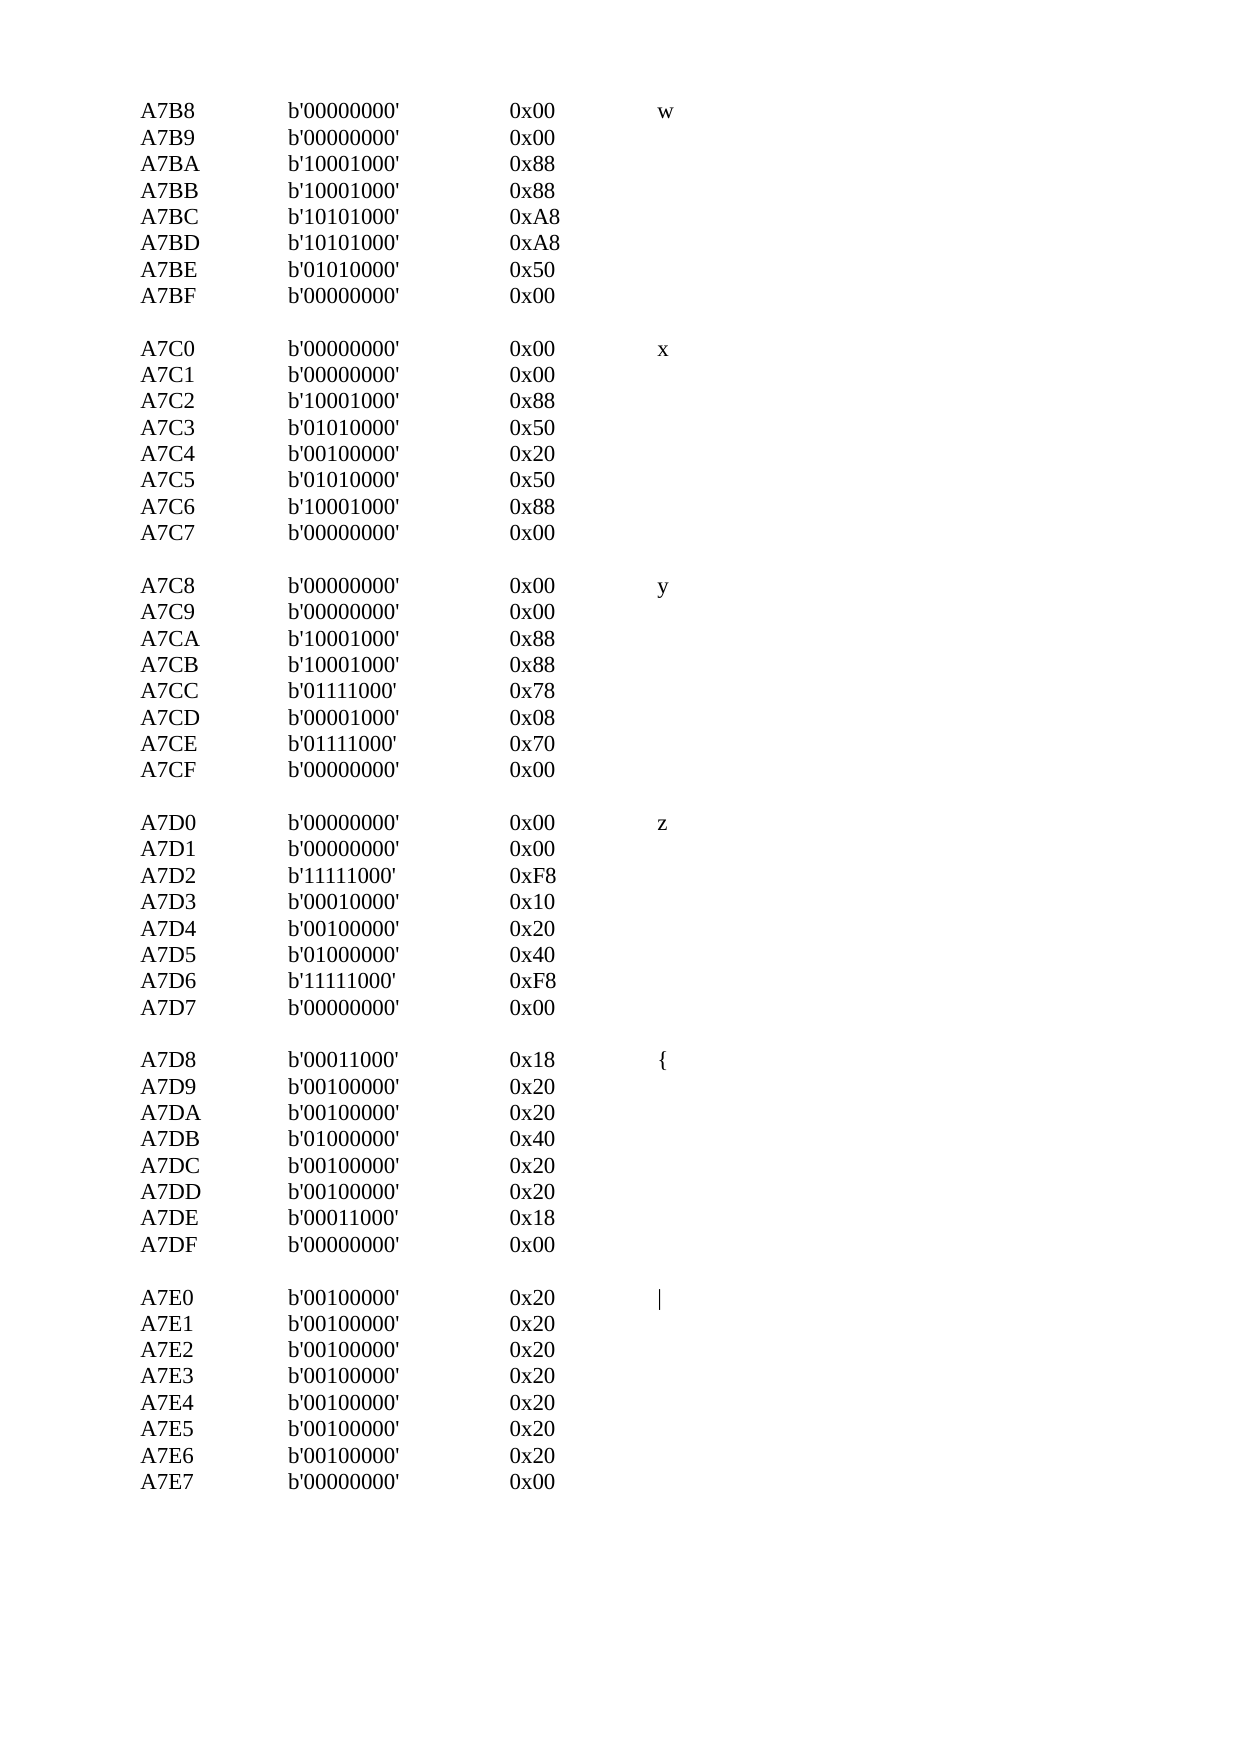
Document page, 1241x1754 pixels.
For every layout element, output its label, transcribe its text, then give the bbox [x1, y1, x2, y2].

text A7CE b'01111000' 0x70 [66, 730, 1172, 756]
text A7D0 b'00000000' 0x00 z [66, 809, 1172, 836]
text A7BD b'10101000' 0xA8 [66, 229, 1172, 256]
text A7C8 b'00000000' 0x00 y [66, 572, 1172, 598]
text A7CB b'10001000' 0x88 [66, 651, 1172, 677]
text A7E3 b'00100000' 0x20 [66, 1363, 1172, 1389]
text A7DA b'00100000' 0x20 [66, 1099, 1172, 1125]
text A7CC b'01111000' 0x78 [66, 677, 1172, 704]
text A7C9 b'00000000' 0x00 [66, 598, 1172, 625]
text A7E1 b'00100000' 0x20 [66, 1310, 1172, 1336]
text A7E6 b'00100000' 0x20 [66, 1442, 1172, 1468]
text A7E0 b'00100000' 0x20 | [66, 1283, 1172, 1310]
text A7D8 b'00011000' 0x18 { [66, 1046, 1172, 1073]
text A7D4 b'00100000' 0x20 [66, 914, 1172, 941]
text A7D1 b'00000000' 0x00 [66, 836, 1172, 862]
text A7C2 b'10001000' 0x88 [66, 387, 1172, 414]
text A7DB b'01000000' 0x40 [66, 1125, 1172, 1152]
text A7E7 b'00000000' 0x00 [66, 1468, 1172, 1494]
text A7D6 b'11111000' 0xF8 [66, 967, 1172, 994]
text A7C6 b'10001000' 0x88 [66, 493, 1172, 519]
text A7C0 b'00000000' 0x00 x [66, 335, 1172, 361]
text A7E4 b'00100000' 0x20 [66, 1389, 1172, 1415]
text A7B9 b'00000000' 0x00 [66, 124, 1172, 150]
text A7E2 b'00100000' 0x20 [66, 1336, 1172, 1363]
text A7D9 b'00100000' 0x20 [66, 1073, 1172, 1099]
text A7C7 b'00000000' 0x00 [66, 519, 1172, 546]
text A7CA b'10001000' 0x88 [66, 625, 1172, 651]
text A7BF b'00000000' 0x00 [66, 282, 1172, 308]
text A7CF b'00000000' 0x00 [66, 756, 1172, 783]
text A7D7 b'00000000' 0x00 [66, 994, 1172, 1020]
text A7BB b'10001000' 0x88 [66, 177, 1172, 203]
text A7DF b'00000000' 0x00 [66, 1231, 1172, 1257]
text A7C1 b'00000000' 0x00 [66, 361, 1172, 387]
text A7DE b'00011000' 0x18 [66, 1204, 1172, 1231]
text A7D2 b'11111000' 0xF8 [66, 862, 1172, 888]
text A7BC b'10101000' 0xA8 [66, 203, 1172, 229]
text A7D5 b'01000000' 0x40 [66, 941, 1172, 967]
text A7C4 b'00100000' 0x20 [66, 440, 1172, 467]
text A7CD b'00001000' 0x08 [66, 704, 1172, 730]
text A7C3 b'01010000' 0x50 [66, 414, 1172, 440]
text A7C5 b'01010000' 0x50 [66, 467, 1172, 493]
text A7D3 b'00010000' 0x10 [66, 888, 1172, 914]
text A7E5 b'00100000' 0x20 [66, 1415, 1172, 1442]
text A7DC b'00100000' 0x20 [66, 1152, 1172, 1178]
text A7B8 b'00000000' 0x00 w [66, 98, 1172, 124]
text A7BA b'10001000' 0x88 [66, 150, 1172, 177]
text A7BE b'01010000' 0x50 [66, 256, 1172, 282]
text A7DD b'00100000' 0x20 [66, 1178, 1172, 1204]
